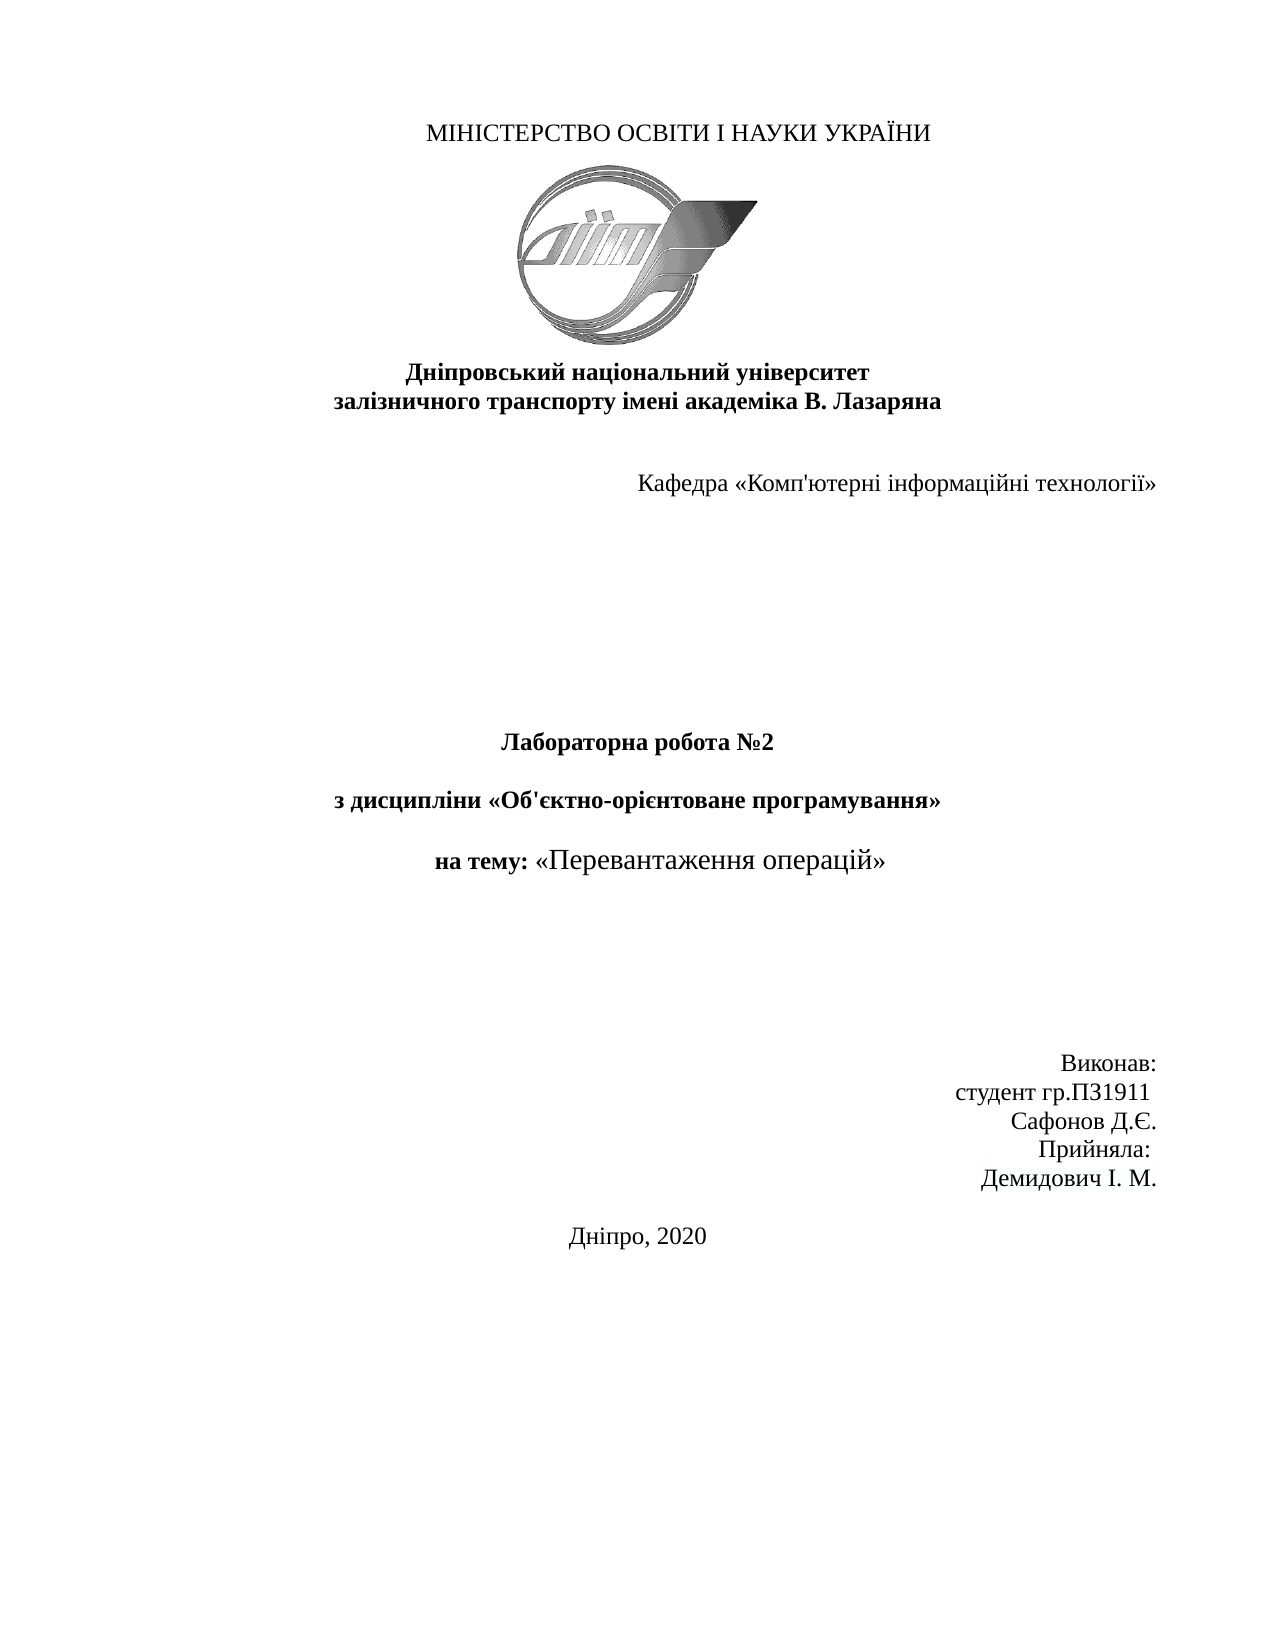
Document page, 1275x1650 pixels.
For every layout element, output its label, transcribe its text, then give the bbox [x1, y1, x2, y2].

text з дисципліни «Об'єктно-орієнтоване програмування» [118, 756, 1157, 813]
text Дніпро, 2020 [118, 1221, 1157, 1278]
text Кафедра «Комп'ютерні інформаційні технології» [118, 468, 1157, 497]
text МІНІСТЕРСТВО ОСВІТИ І НАУКИ УКРАЇНИ [155, 118, 1157, 147]
text Сафонов Д.Є. [709, 1106, 1157, 1134]
text на тему: «Перевантаження операцій» [118, 842, 1157, 876]
text Лабораторна робота №2 [118, 727, 1157, 756]
text Прийняла: [709, 1134, 1157, 1163]
text студент гр.ПЗ1911 [709, 1077, 1157, 1106]
text Виконав: [118, 1048, 1157, 1077]
text Дніпровський національний університет залізничного транспорту імені академіка В. Лазаряна [118, 357, 1157, 415]
text Демидович І. М. [709, 1163, 1157, 1192]
